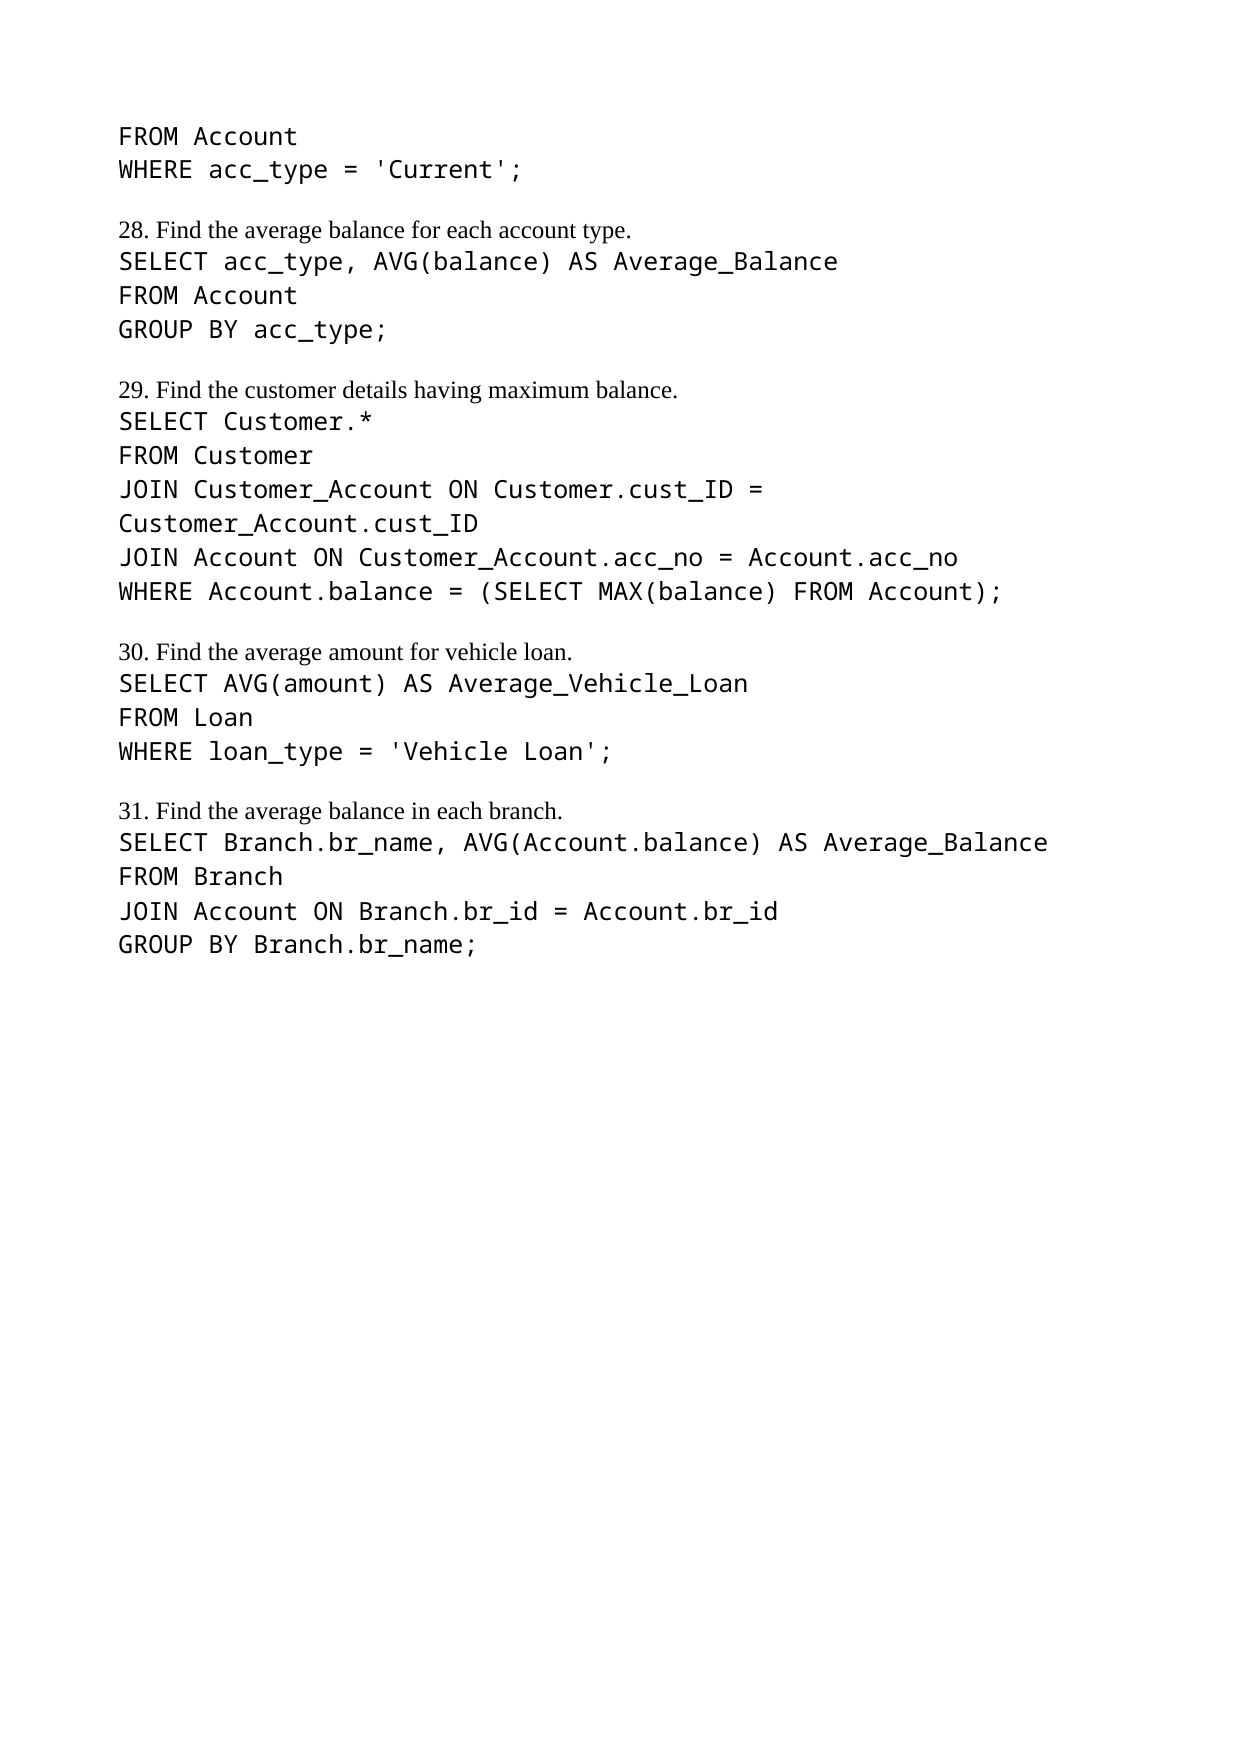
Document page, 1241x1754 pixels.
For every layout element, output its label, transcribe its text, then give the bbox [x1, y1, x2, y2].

text SELECT Branch.br_name, AVG(Account.balance) AS Average_Balance [118, 825, 1122, 859]
text GROUP BY Branch.br_name; [118, 927, 1122, 961]
text FROM Loan [118, 699, 1122, 733]
text WHERE Account.balance = (SELECT MAX(balance) FROM Account); [118, 574, 1122, 608]
text 30. Find the average amount for vehicle loan. [118, 637, 1122, 665]
text FROM Account [118, 118, 1122, 152]
text GROUP BY acc_type; [118, 312, 1122, 346]
text 29. Find the customer details having maximum balance. [118, 375, 1122, 403]
text JOIN Account ON Branch.br_id = Account.br_id [118, 893, 1122, 927]
text FROM Branch [118, 859, 1122, 893]
text FROM Customer [118, 437, 1122, 472]
text 31. Find the average balance in each branch. [118, 796, 1122, 825]
text FROM Account [118, 278, 1122, 312]
text SELECT acc_type, AVG(balance) AS Average_Balance [118, 244, 1122, 278]
text 28. Find the average balance for each account type. [118, 215, 1122, 244]
text JOIN Account ON Customer_Account.acc_no = Account.acc_no [118, 540, 1122, 574]
text WHERE acc_type = 'Current'; [118, 152, 1122, 186]
text JOIN Customer_Account ON Customer.cust_ID = Customer_Account.cust_ID [118, 472, 1122, 540]
text WHERE loan_type = 'Vehicle Loan'; [118, 733, 1122, 767]
text SELECT AVG(amount) AS Average_Vehicle_Loan [118, 665, 1122, 699]
text SELECT Customer.* [118, 403, 1122, 437]
